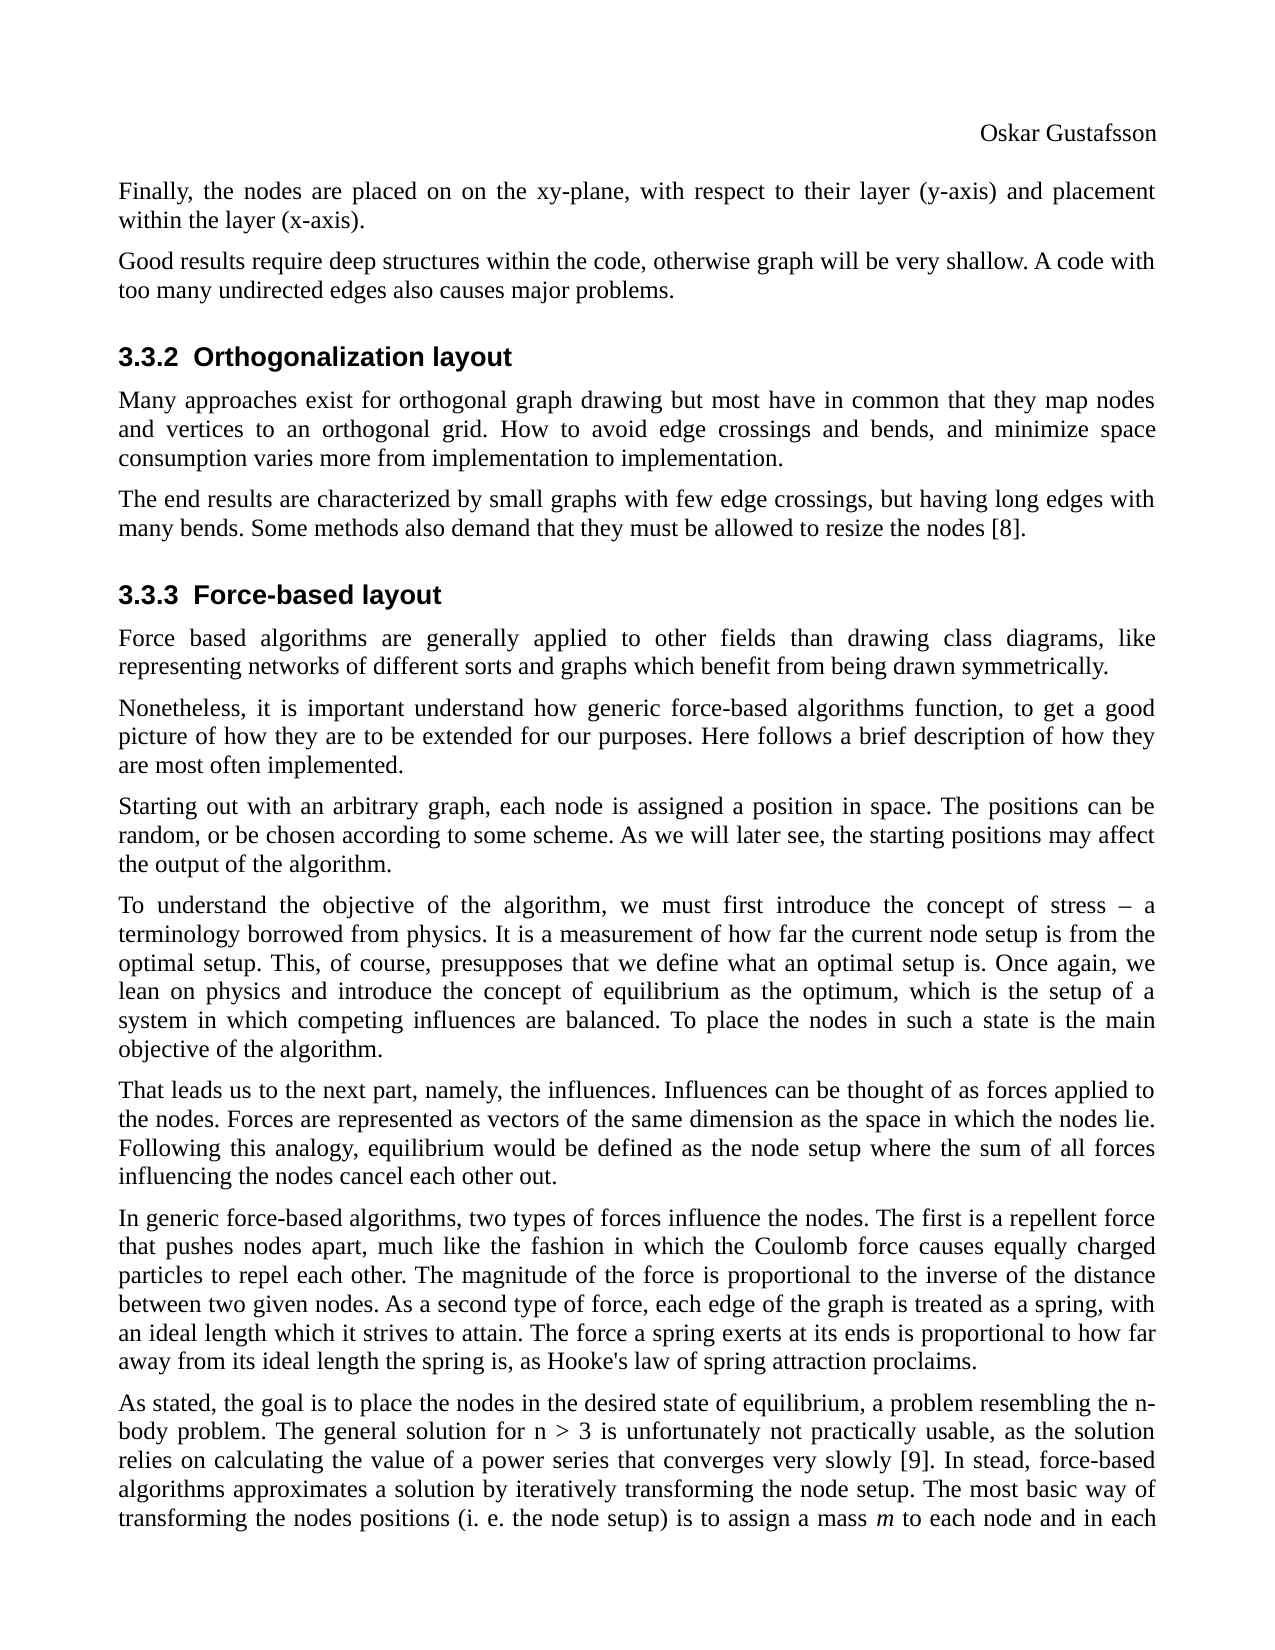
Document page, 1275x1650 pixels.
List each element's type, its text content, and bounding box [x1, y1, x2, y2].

subtitle Force-based layout [118, 579, 1157, 610]
text Force based algorithms are generally applied to other fields than drawing class diagrams, like representing networks of different sorts and graphs which benefit from being drawn symmetrically. [118, 623, 1157, 680]
text Nonetheless, it is important understand how generic force-based algorithms function, to get a good picture of how they are to be extended for our purposes. Here follows a brief description of how they are most often implemented. [118, 693, 1157, 779]
text Finally, the nodes are placed on on the xy-plane, with respect to their layer (y-axis) and placement within the layer (x-axis). [118, 176, 1157, 234]
text In generic force-based algorithms, two types of forces influence the nodes. The first is a repellent force that pushes nodes apart, much like the fashion in which the Coulomb force causes equally charged particles to repel each other. The magnitude of the force is proportional to the inverse of the distance between two given nodes. As a second type of force, each edge of the graph is treated as a spring, with an ideal length which it strives to attain. The force a spring exerts at its ends is proportional to how far away from its ideal length the spring is, as Hooke's law of spring attraction proclaims. [118, 1203, 1157, 1375]
text As stated, the goal is to place the nodes in the desired state of equilibrium, a problem resembling the n-body problem. The general solution for n > 3 is unfortunately not practically usable, as the solution relies on calculating the value of a power series that converges very slowly [9]. In stead, force-based algorithms approximates a solution by iteratively transforming the node setup. The most basic way of transforming the nodes positions (i. e. the node setup) is to assign a mass m to each node and in each [118, 1388, 1157, 1531]
text To understand the objective of the algorithm, we must first introduce the concept of stress – a terminology borrowed from physics. It is a measurement of how far the current node setup is from the optimal setup. This, of course, presupposes that we define what an optimal setup is. Once again, we lean on physics and introduce the concept of equilibrium as the optimum, which is the setup of a system in which competing influences are balanced. To place the nodes in such a state is the main objective of the algorithm. [118, 890, 1157, 1063]
text Starting out with an arbitrary graph, each node is assigned a position in space. The positions can be random, or be chosen according to some scheme. As we will later see, the starting positions may affect the output of the algorithm. [118, 791, 1157, 878]
text Good results require deep structures within the code, otherwise graph will be very shallow. A code with too many undirected edges also causes major problems. [118, 246, 1157, 304]
text That leads us to the next part, namely, the influences. Influences can be thought of as forces applied to the nodes. Forces are represented as vectors of the same dimension as the space in which the nodes lie. Following this analogy, equilibrium would be defined as the node setup where the sum of all forces influencing the nodes cancel each other out. [118, 1075, 1157, 1190]
subtitle Orthogonalization layout [118, 341, 1157, 373]
text The end results are characterized by small graphs with few edge crossings, but having long edges with many bends. Some methods also demand that they must be allowed to resize the nodes [8]. [118, 484, 1157, 541]
text Many approaches exist for orthogonal graph drawing but most have in common that they map nodes and vertices to an orthogonal grid. How to avoid edge crossings and bends, and minimize space consumption varies more from implementation to implementation. [118, 385, 1157, 471]
